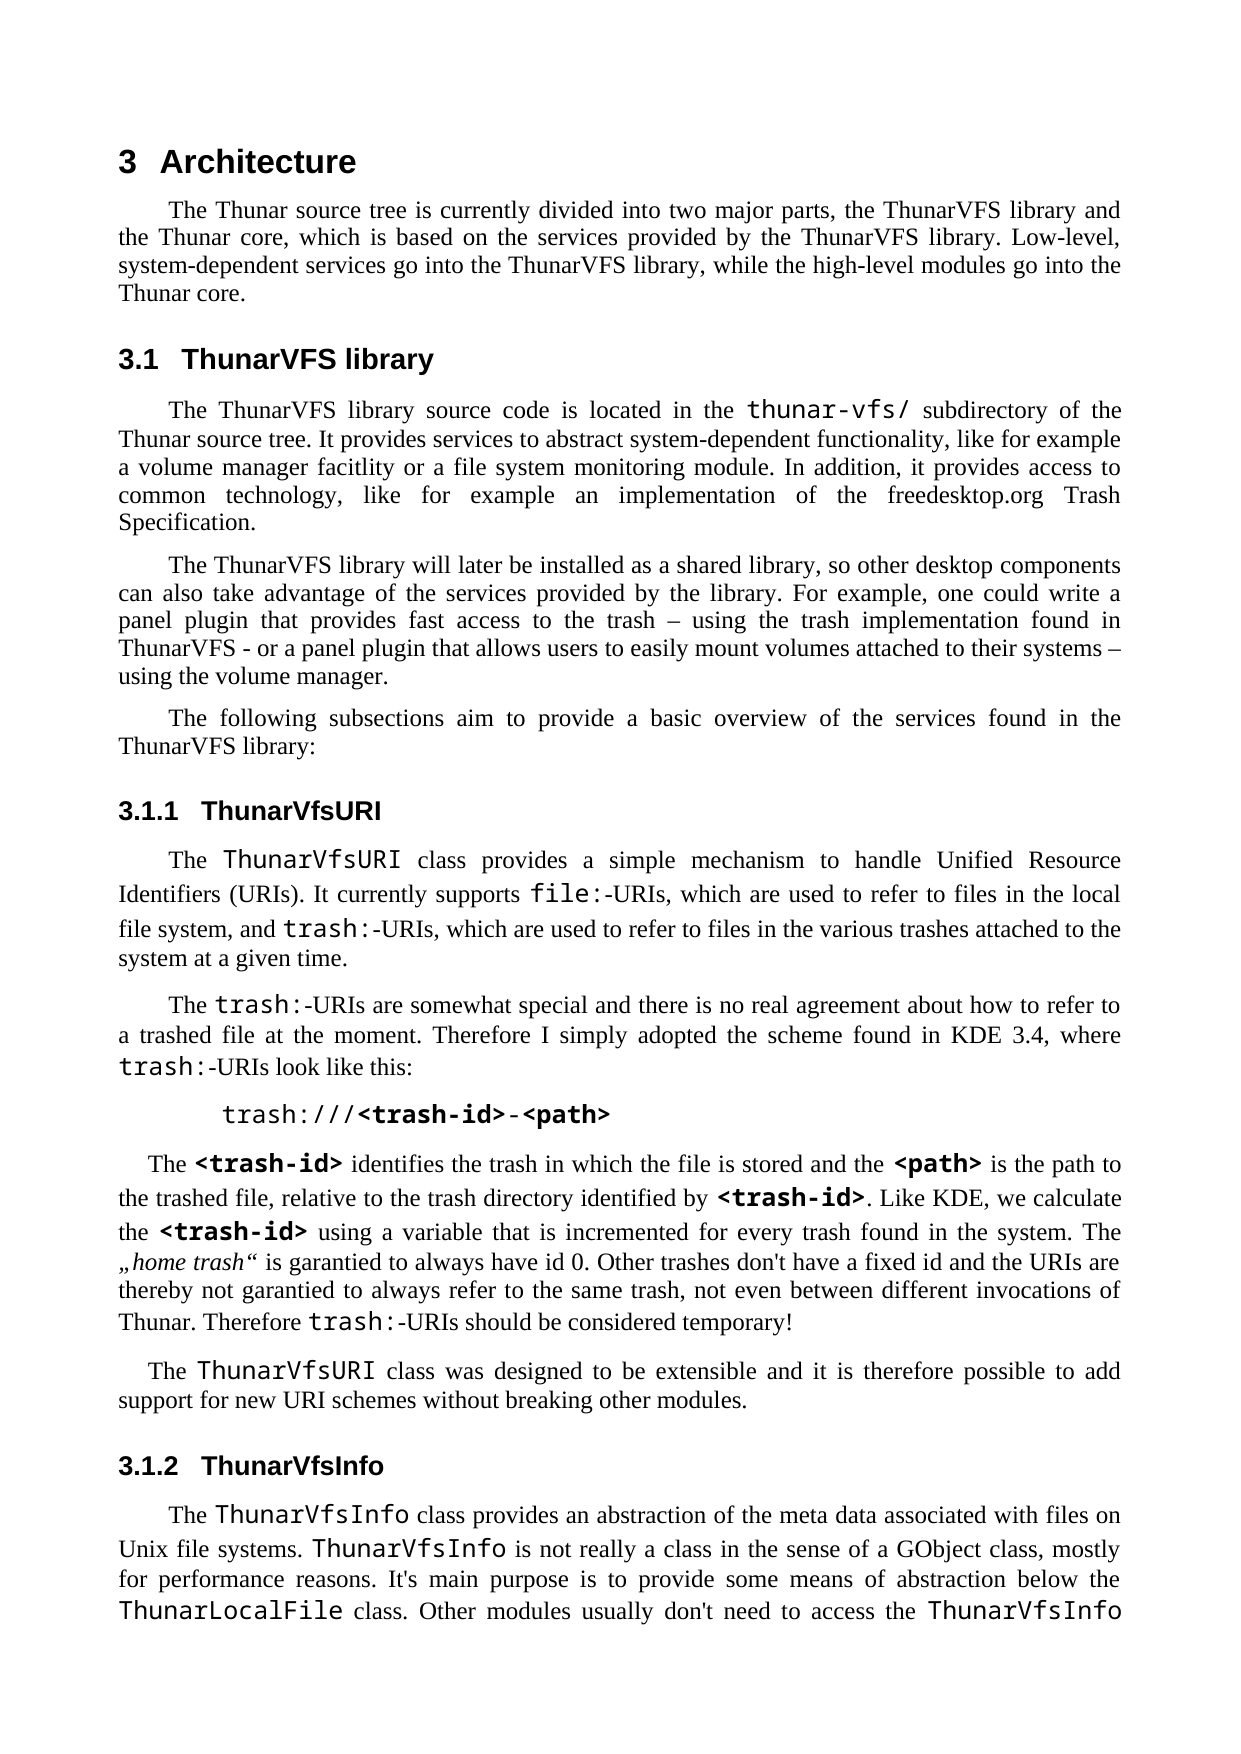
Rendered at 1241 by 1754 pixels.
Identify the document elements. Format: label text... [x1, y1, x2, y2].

subtitle Architecture [118, 143, 1122, 180]
subtitle ThunarVFS library [118, 343, 1122, 376]
text The ThunarVFS library source code is located in the thunar-vfs/ subdirectory of the Thunar source tree. It provides services to abstract system-dependent functionality, like for example a volume manager facitlity or a file system monitoring module. In addition, it provides access to common technology, like for example an implementation of the freedesktop.org Trash Specification. [118, 391, 1122, 536]
text The ThunarVFS library will later be installed as a shared library, so other desktop components can also take advantage of the services provided by the library. For example, one could write a panel plugin that provides fast access to the trash – using the trash implementation found in ThunarVFS - or a panel plugin that allows users to easily mount volumes attached to their systems – using the volume manager. [118, 551, 1122, 689]
text The ThunarVfsURI class provides a simple mechanism to handle Unified Resource Identifiers (URIs). It currently supports file:-URIs, which are used to refer to files in the local file system, and trash:-URIs, which are used to refer to files in the various trashes attached to the system at a given time. [118, 842, 1122, 972]
text The <trash-id> identifies the trash in which the file is stored and the <path> is the path to the trashed file, relative to the trash directory identified by <trash-id>. Like KDE, we calculate the <trash-id> using a variable that is incremented for every trash found in the system. The „home trash“ is garantied to always have id 0. Other trashes don't have a fixed id and the URIs are thereby not garantied to always refer to the same trash, not even between different invocations of Thunar. Therefore trash:-URIs should be considered temporary! [118, 1146, 1122, 1338]
text The Thunar source tree is currently divided into two major parts, the ThunarVFS library and the Thunar core, which is based on the services provided by the ThunarVFS library. Low-level, system-dependent services go into the ThunarVFS library, while the high-level modules go into the Thunar core. [118, 196, 1122, 307]
text The trash:-URIs are somewhat special and there is no real agreement about how to refer to a trashed file at the moment. Therefore I simply adopted the scheme found in KDE 3.4, where trash:-URIs look like this: [118, 987, 1122, 1082]
text The ThunarVfsURI class was designed to be extensible and it is therefore possible to add support for new URI schemes without breaking other modules. [118, 1352, 1122, 1414]
text The following subsections aim to provide a basic overview of the services found in the ThunarVFS library: [118, 704, 1122, 759]
subtitle ThunarVfsInfo [118, 1451, 1122, 1481]
text trash:///<trash-id>-<path> [192, 1097, 1122, 1131]
subtitle ThunarVfsURI [118, 796, 1122, 827]
text The ThunarVfsInfo class provides an abstraction of the meta data associated with files on Unix file systems. ThunarVfsInfo is not really a class in the sense of a GObject class, mostly for performance reasons. It's main purpose is to provide some means of abstraction below the ThunarLocalFile class. Other modules usually don't need to access the ThunarVfsInfo [118, 1497, 1122, 1626]
